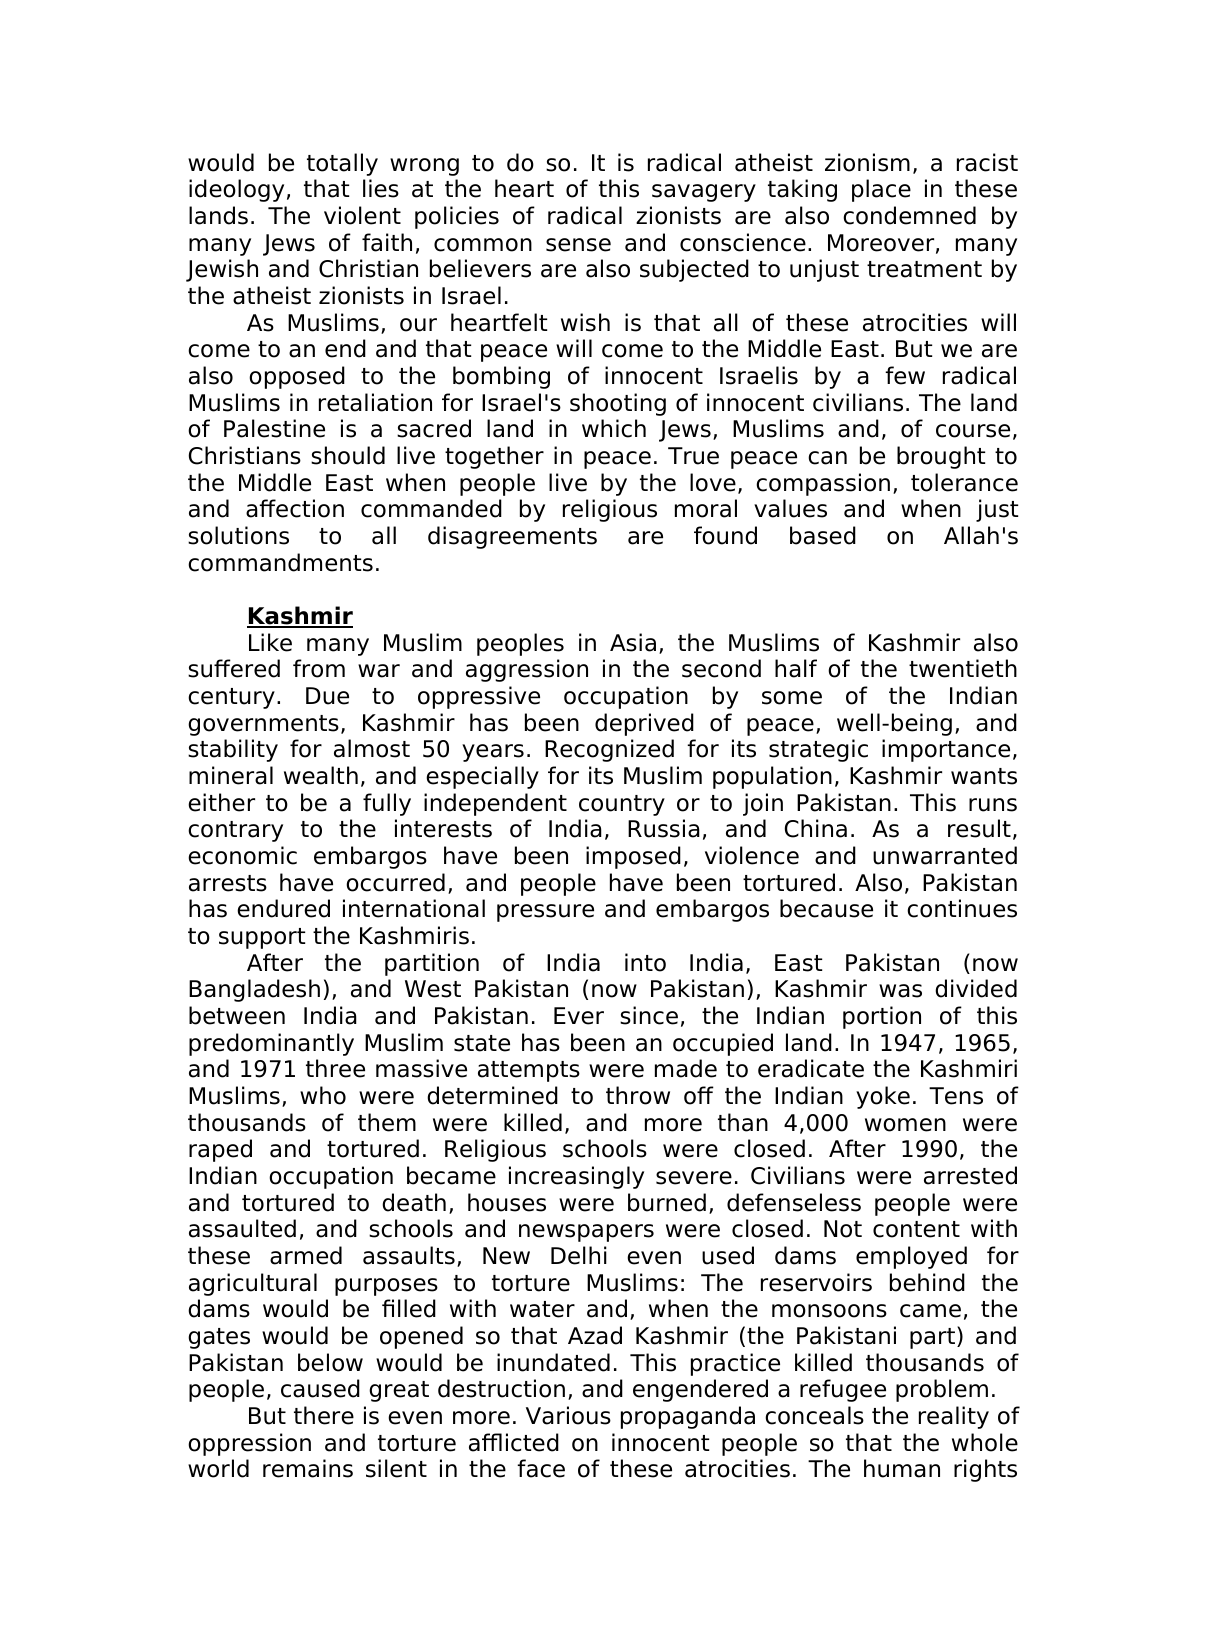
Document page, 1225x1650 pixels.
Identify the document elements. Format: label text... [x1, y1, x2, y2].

text After the partition of India into India, East Pakistan (now Bangladesh), and West Pakistan (now Pakistan), Kashmir was divided between India and Pakistan. Ever since, the Indian portion of this predominantly Muslim state has been an occupied land. In 1947, 1965, and 1971 three massive attempts were made to eradicate the Kashmiri Muslims, who were determined to throw off the Indian yoke. Tens of thousands of them were killed, and more than 4,000 women were raped and tortured. Religious schools were closed. After 1990, the Indian occupation became increasingly severe. Civilians were arrested and tortured to death, houses were burned, defenseless people were assaulted, and schools and newspapers were closed. Not content with these armed assaults, New Delhi even used dams employed for agricultural purposes to torture Muslims: The reservoirs behind the dams would be filled with water and, when the monsoons came, the gates would be opened so that Azad Kashmir (the Pakistani part) and Pakistan below would be inundated. This practice killed thousands of people, caused great destruction, and engendered a refugee problem. [187, 950, 1020, 1403]
text As Muslims, our heartfelt wish is that all of these atrocities will come to an end and that peace will come to the Middle East. But we are also opposed to the bombing of innocent Israelis by a few radical Muslims in retaliation for Israel's shooting of innocent civilians. The land of Palestine is a sacred land in which Jews, Muslims and, of course, Christians should live together in peace. True peace can be brought to the Middle East when people live by the love, compassion, tolerance and affection commanded by religious moral values and when just solutions to all disagreements are found based on Allah's commandments. [187, 310, 1020, 577]
text Kashmir [187, 603, 1020, 630]
text But there is even more. Various propaganda conceals the reality of oppression and torture afflicted on innocent people so that the whole world remains silent in the face of these atrocities. The human rights [187, 1403, 1020, 1483]
text would be totally wrong to do so. It is radical atheist zionism, a racist ideology, that lies at the heart of this savagery taking place in these lands. The violent policies of radical zionists are also condemned by many Jews of faith, common sense and conscience. Moreover, many Jewish and Christian believers are also subjected to unjust treatment by the atheist zionists in Israel. [187, 150, 1020, 310]
text Like many Muslim peoples in Asia, the Muslims of Kashmir also suffered from war and aggression in the second half of the twentieth century. Due to oppressive occupation by some of the Indian governments, Kashmir has been deprived of peace, well-being, and stability for almost 50 years. Recognized for its strategic importance, mineral wealth, and especially for its Muslim population, Kashmir wants either to be a fully independent country or to join Pakistan. This runs contrary to the interests of India, Russia, and China. As a result, economic embargos have been imposed, violence and unwarranted arrests have occurred, and people have been tortured. Also, Pakistan has endured international pressure and embargos because it continues to support the Kashmiris. [187, 630, 1020, 950]
